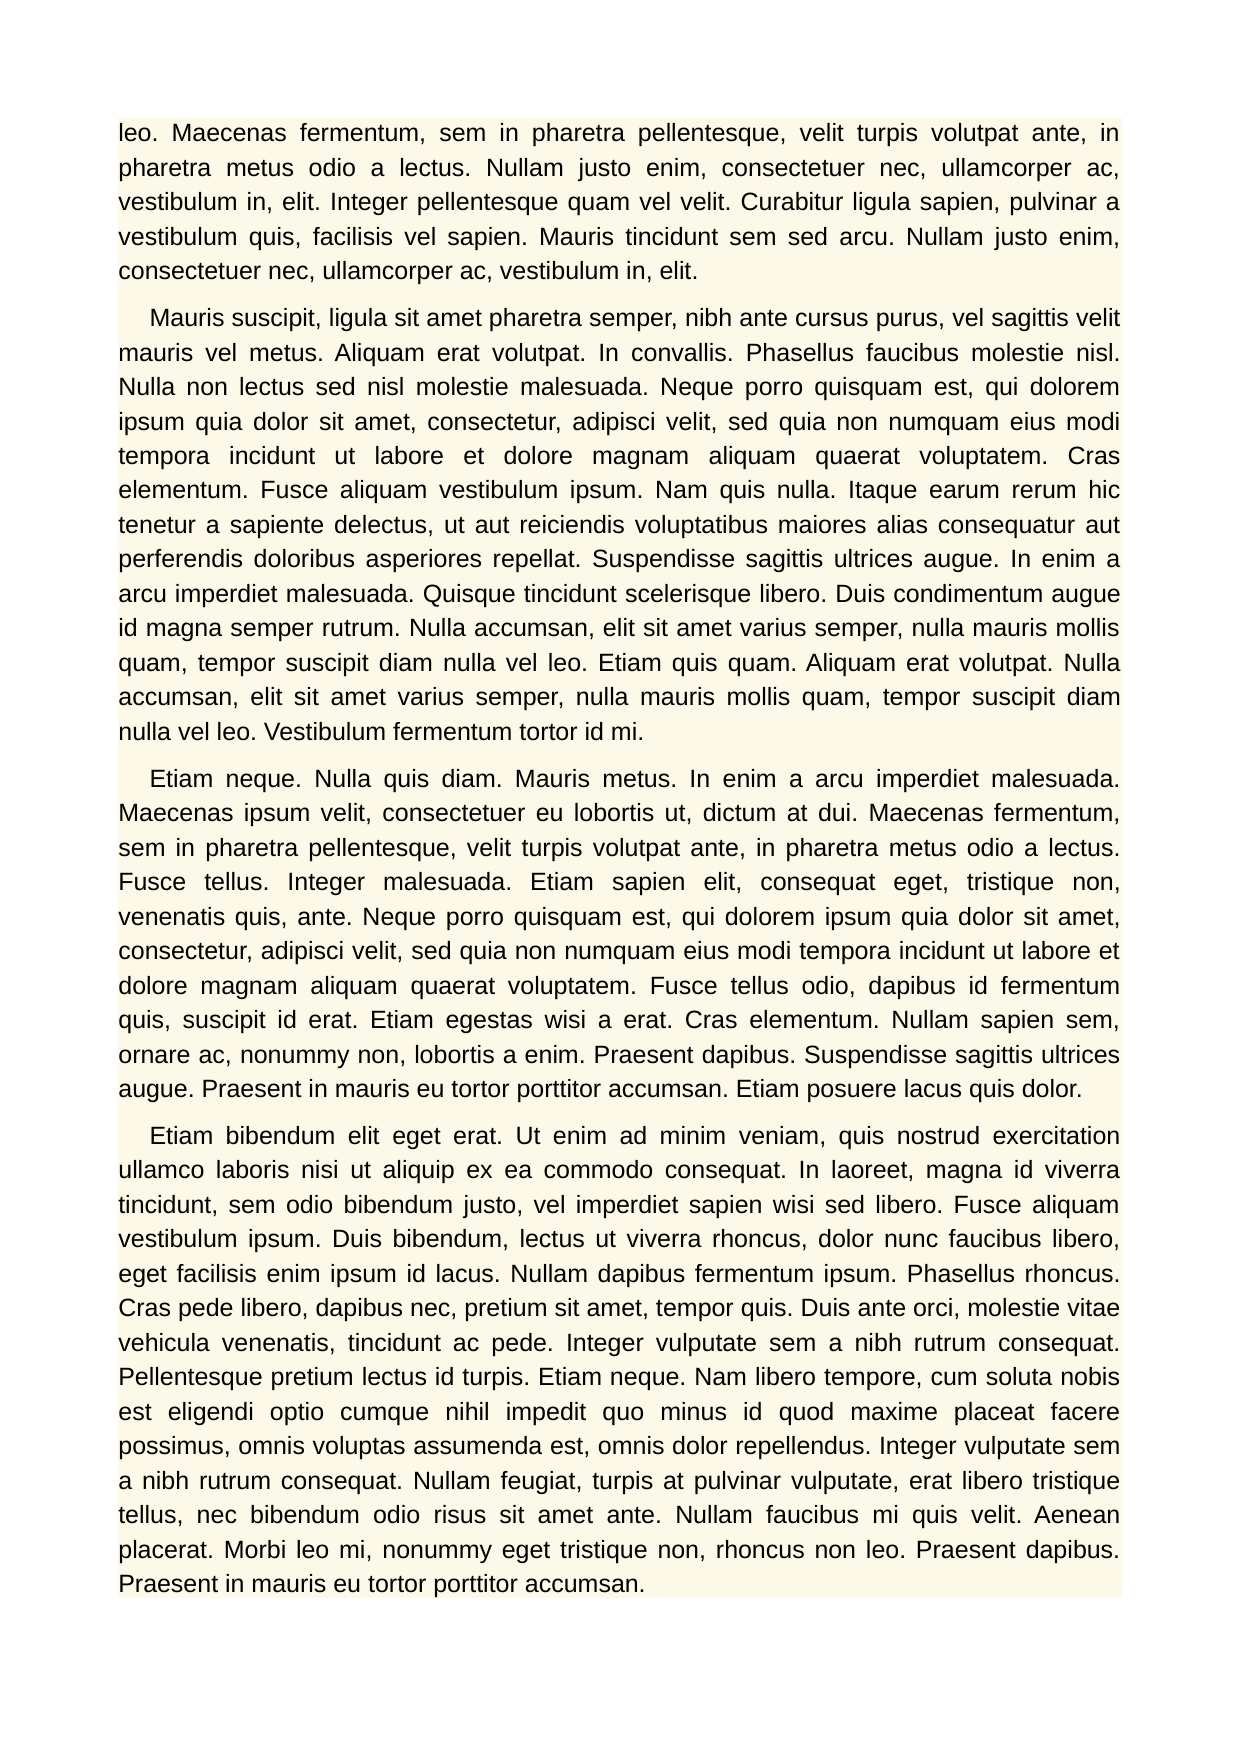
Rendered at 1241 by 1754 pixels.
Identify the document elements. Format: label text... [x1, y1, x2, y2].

text Mauris suscipit, ligula sit amet pharetra semper, nibh ante cursus purus, vel sagittis velit mauris vel metus. Aliquam erat volutpat. In convallis. Phasellus faucibus molestie nisl. Nulla non lectus sed nisl molestie malesuada. Neque porro quisquam est, qui dolorem ipsum quia dolor sit amet, consectetur, adipisci velit, sed quia non numquam eius modi tempora incidunt ut labore et dolore magnam aliquam quaerat voluptatem. Cras elementum. Fusce aliquam vestibulum ipsum. Nam quis nulla. Itaque earum rerum hic tenetur a sapiente delectus, ut aut reiciendis voluptatibus maiores alias consequatur aut perferendis doloribus asperiores repellat. Suspendisse sagittis ultrices augue. In enim a arcu imperdiet malesuada. Quisque tincidunt scelerisque libero. Duis condimentum augue id magna semper rutrum. Nulla accumsan, elit sit amet varius semper, nulla mauris mollis quam, tempor suscipit diam nulla vel leo. Etiam quis quam. Aliquam erat volutpat. Nulla accumsan, elit sit amet varius semper, nulla mauris mollis quam, tempor suscipit diam nulla vel leo. Vestibulum fermentum tortor id mi. [118, 303, 1122, 746]
text Etiam neque. Nulla quis diam. Mauris metus. In enim a arcu imperdiet malesuada. Maecenas ipsum velit, consectetuer eu lobortis ut, dictum at dui. Maecenas fermentum, sem in pharetra pellentesque, velit turpis volutpat ante, in pharetra metus odio a lectus. Fusce tellus. Integer malesuada. Etiam sapien elit, consequat eget, tristique non, venenatis quis, ante. Neque porro quisquam est, qui dolorem ipsum quia dolor sit amet, consectetur, adipisci velit, sed quia non numquam eius modi tempora incidunt ut labore et dolore magnam aliquam quaerat voluptatem. Fusce tellus odio, dapibus id fermentum quis, suscipit id erat. Etiam egestas wisi a erat. Cras elementum. Nullam sapien sem, ornare ac, nonummy non, lobortis a enim. Praesent dapibus. Suspendisse sagittis ultrices augue. Praesent in mauris eu tortor porttitor accumsan. Etiam posuere lacus quis dolor. [118, 764, 1122, 1103]
text leo. Maecenas fermentum, sem in pharetra pellentesque, velit turpis volutpat ante, in pharetra metus odio a lectus. Nullam justo enim, consectetuer nec, ullamcorper ac, vestibulum in, elit. Integer pellentesque quam vel velit. Curabitur ligula sapien, pulvinar a vestibulum quis, facilisis vel sapien. Mauris tincidunt sem sed arcu. Nullam justo enim, consectetuer nec, ullamcorper ac, vestibulum in, elit. [118, 118, 1122, 285]
text Etiam bibendum elit eget erat. Ut enim ad minim veniam, quis nostrud exercitation ullamco laboris nisi ut aliquip ex ea commodo consequat. In laoreet, magna id viverra tincidunt, sem odio bibendum justo, vel imperdiet sapien wisi sed libero. Fusce aliquam vestibulum ipsum. Duis bibendum, lectus ut viverra rhoncus, dolor nunc faucibus libero, eget facilisis enim ipsum id lacus. Nullam dapibus fermentum ipsum. Phasellus rhoncus. Cras pede libero, dapibus nec, pretium sit amet, tempor quis. Duis ante orci, molestie vitae vehicula venenatis, tincidunt ac pede. Integer vulputate sem a nibh rutrum consequat. Pellentesque pretium lectus id turpis. Etiam neque. Nam libero tempore, cum soluta nobis est eligendi optio cumque nihil impedit quo minus id quod maxime placeat facere possimus, omnis voluptas assumenda est, omnis dolor repellendus. Integer vulputate sem a nibh rutrum consequat. Nullam feugiat, turpis at pulvinar vulputate, erat libero tristique tellus, nec bibendum odio risus sit amet ante. Nullam faucibus mi quis velit. Aenean placerat. Morbi leo mi, nonummy eget tristique non, rhoncus non leo. Praesent dapibus. Praesent in mauris eu tortor porttitor accumsan. [118, 1121, 1122, 1598]
